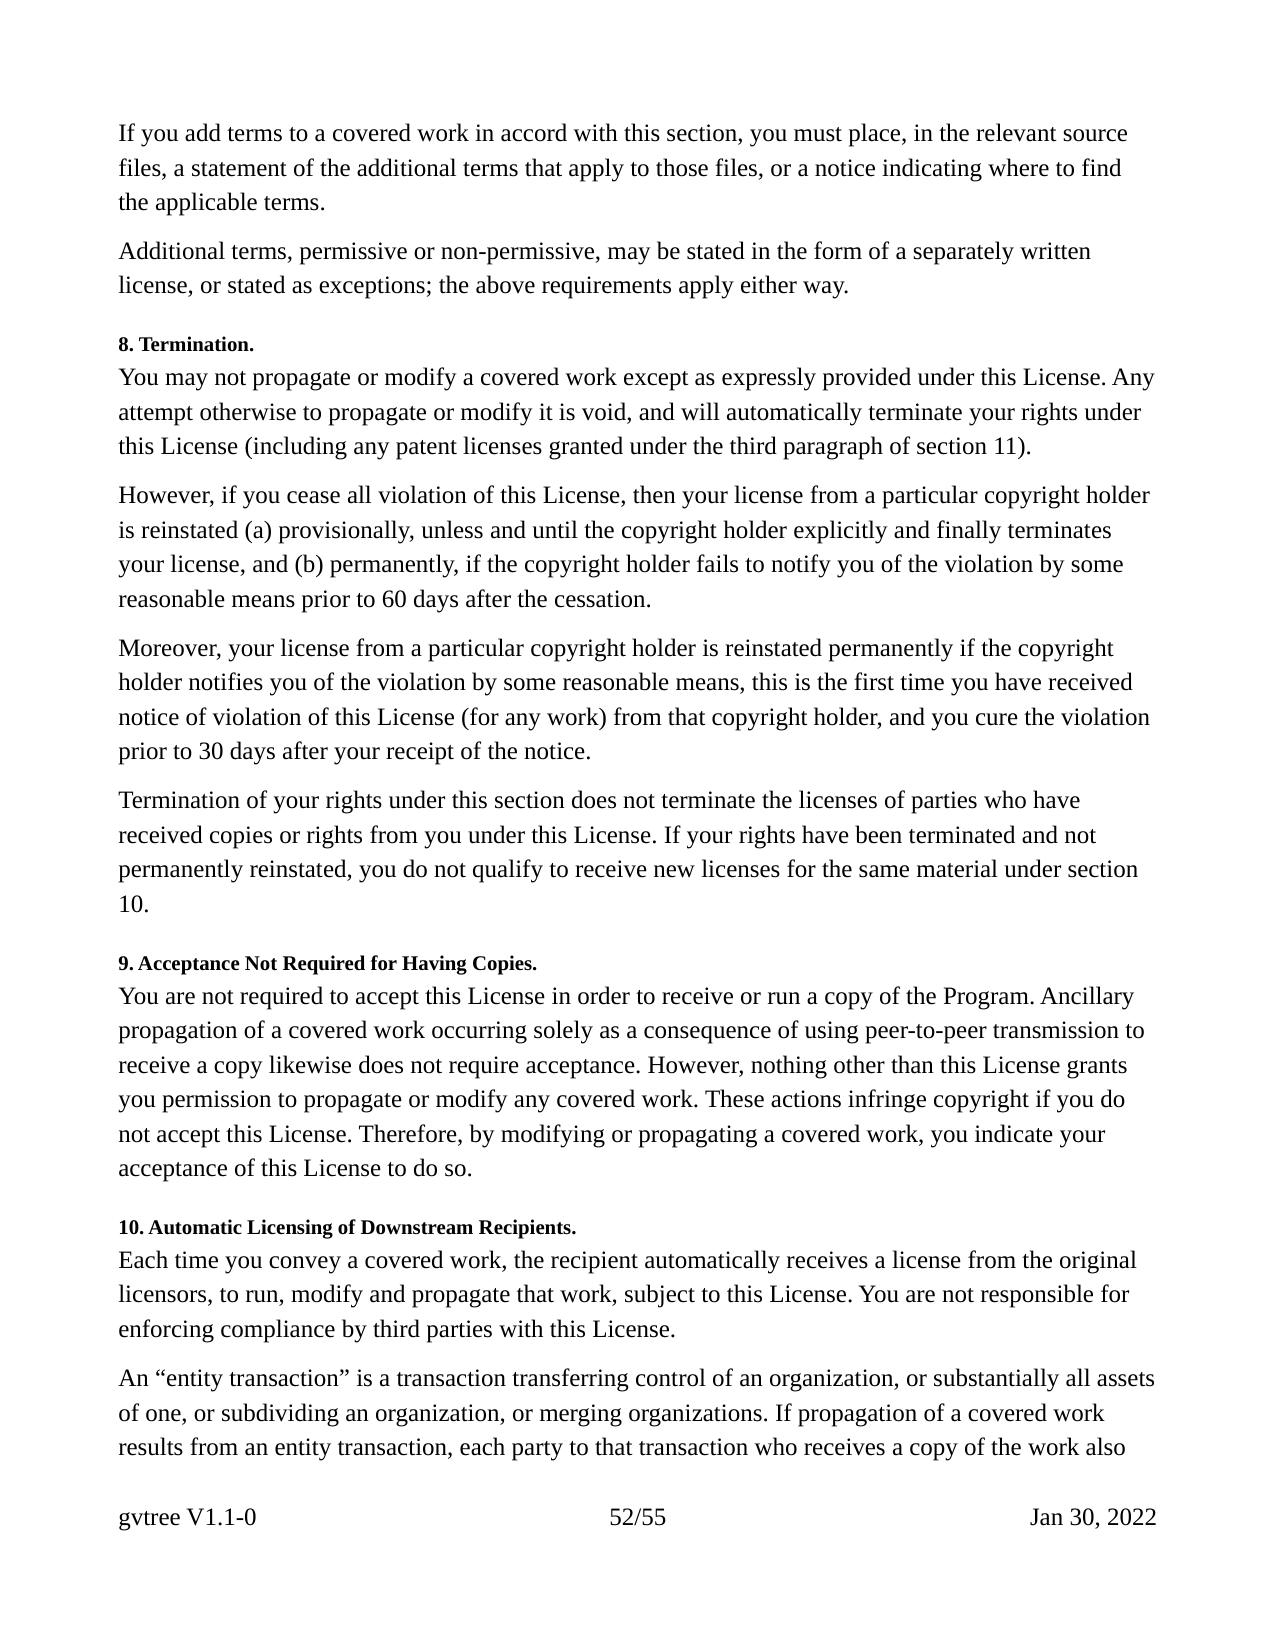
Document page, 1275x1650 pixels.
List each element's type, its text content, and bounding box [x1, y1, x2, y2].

text Termination of your rights under this section does not terminate the licenses of parties who have received copies or rights from you under this License. If your rights have been terminated and not permanently reinstated, you do not qualify to receive new licenses for the same material under section 10. [118, 786, 1157, 918]
text You are not required to accept this License in order to receive or run a copy of the Program. Ancillary propagation of a covered work occurring solely as a consequence of using peer-to-peer transmission to receive a copy likewise does not require acceptance. However, nothing other than this License grants you permission to propagate or modify any covered work. These actions infringe copyright if you do not accept this License. Therefore, by modifying or propagating a covered work, you indicate your acceptance of this License to do so. [118, 981, 1157, 1182]
text Each time you convey a covered work, the recipient automatically receives a license from the original licensors, to run, modify and propagate that work, subject to this License. You are not responsible for enforcing compliance by third parties with this License. [118, 1245, 1157, 1343]
text An “entity transaction” is a transaction transferring control of an organization, or substantially all assets of one, or subdividing an organization, or merging organizations. If propagation of a covered work results from an entity transaction, each party to that transaction who receives a copy of the work also [118, 1363, 1157, 1461]
text Additional terms, permissive or non-permissive, may be stated in the form of a separately written license, or stated as exceptions; the above requirements apply either way. [118, 236, 1157, 299]
text You may not propagate or modify a covered work except as expressly provided under this License. Any attempt otherwise to propagate or modify it is void, and will automatically terminate your rights under this License (including any patent licenses granted under the third paragraph of section 11). [118, 362, 1157, 460]
text If you add terms to a covered work in accord with this section, you must place, in the relevant source files, a statement of the additional terms that apply to those files, or a notice indicating where to find the applicable terms. [118, 118, 1157, 216]
subtitle 8. Termination. [118, 332, 1157, 356]
text However, if you cease all violation of this License, then your license from a particular copyright holder is reinstated (a) provisionally, unless and until the copyright holder explicitly and finally terminates your license, and (b) permanently, if the copyright holder fails to notify you of the violation by some reasonable means prior to 60 days after the cessation. [118, 481, 1157, 613]
subtitle 10. Automatic Licensing of Downstream Recipients. [118, 1215, 1157, 1239]
text Moreover, your license from a particular copyright holder is reinstated permanently if the copyright holder notifies you of the violation by some reasonable means, this is the first time you have received notice of violation of this License (for any work) from that copyright holder, and you cure the violation prior to 30 days after your receipt of the notice. [118, 633, 1157, 765]
subtitle 9. Acceptance Not Required for Having Copies. [118, 951, 1157, 974]
